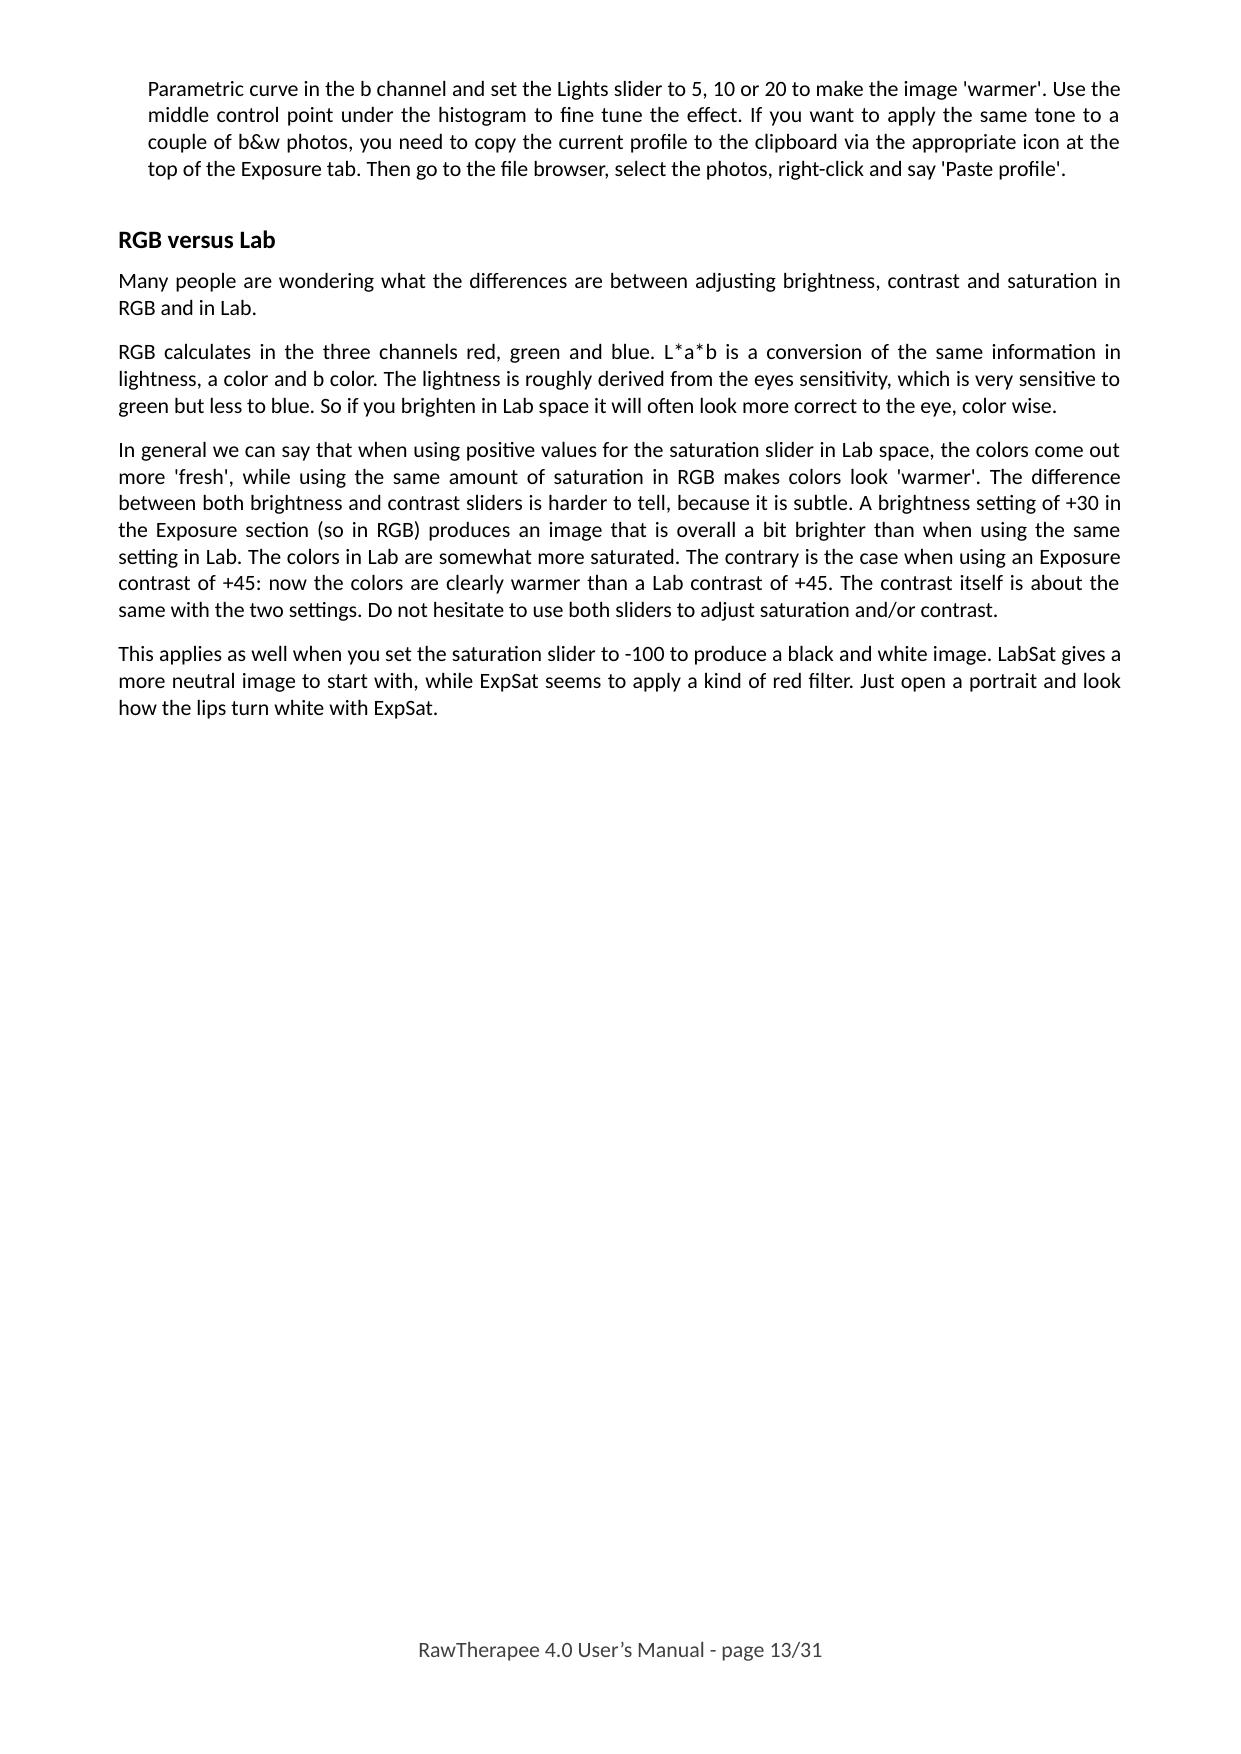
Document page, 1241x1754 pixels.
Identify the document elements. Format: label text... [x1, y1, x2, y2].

text Parametric curve in the b channel and set the Lights slider to 5, 10 or 20 to make the image 'warmer'. Use the middle control point under the histogram to fine tune the effect. If you want to apply the same tone to a couple of b&w photos, you need to copy the current profile to the clipboard via the appropriate icon at the top of the Exposure tab. Then go to the file browser, select the photos, right-click and say 'Paste profile'. [148, 75, 1122, 182]
text RGB calculates in the three channels red, green and blue. L*a*b is a conversion of the same information in lightness, a color and b color. The lightness is roughly derived from the eyes sensitivity, which is very sensitive to green but less to blue. So if you brighten in Lab space it will often look more correct to the eye, color wise. [118, 338, 1122, 418]
text In general we can say that when using positive values for the saturation slider in Lab space, the colors come out more 'fresh', while using the same amount of saturation in RGB makes colors look 'warmer'. The difference between both brightness and contrast sliders is harder to tell, because it is subtle. A brightness setting of +30 in the Exposure section (so in RGB) produces an image that is overall a bit brighter than when using the same setting in Lab. The colors in Lab are somewhat more saturated. The contrary is the case when using an Exposure contrast of +45: now the colors are clearly warmer than a Lab contrast of +45. The contrast itself is about the same with the two settings. Do not hesitate to use both sliders to adjust saturation and/or contrast. [118, 436, 1122, 623]
text This applies as well when you set the saturation slider to -100 to produce a black and white image. LabSat gives a more neutral image to start with, while ExpSat seems to apply a kind of red filter. Just open a portrait and look how the lips turn white with ExpSat. [118, 641, 1122, 721]
text Many people are wondering what the differences are between adjusting brightness, contrast and saturation in RGB and in Lab. [118, 267, 1122, 321]
subtitle RGB versus Lab [118, 224, 1122, 255]
